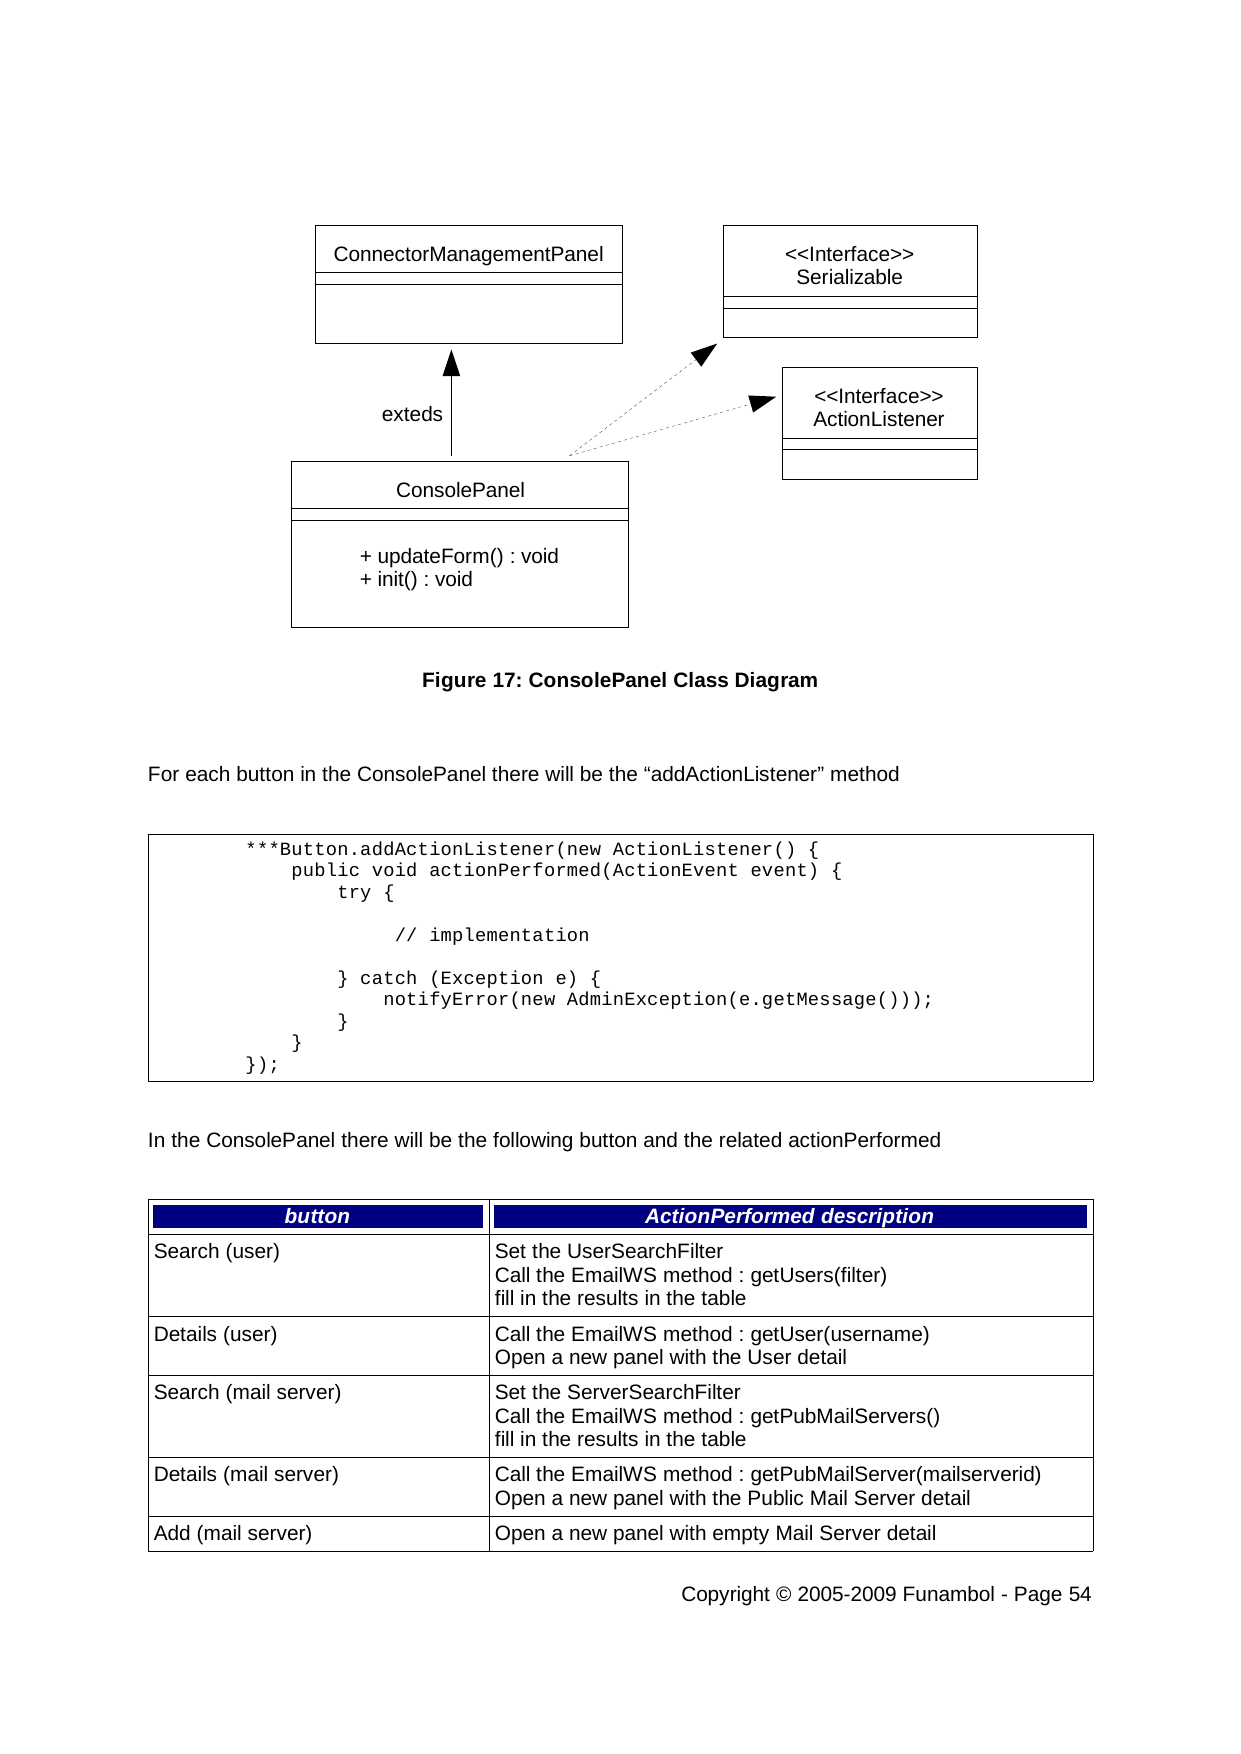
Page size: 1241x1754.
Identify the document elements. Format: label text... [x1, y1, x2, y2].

table_cell Search (user) [149, 1235, 489, 1316]
table_cell Set the ServerSearchFilter Call the EmailWS method : getPubMailServers() fill in the results in the table [490, 1376, 1093, 1457]
table_header ActionPerformed description [490, 1200, 1093, 1234]
table_cell Search (mail server) [149, 1376, 489, 1457]
table_cell Details (mail server) [149, 1458, 489, 1516]
table_cell Call the EmailWS method : getUser(username) Open a new panel with the User detail [490, 1317, 1093, 1375]
table_cell Add (mail server) [149, 1517, 489, 1551]
table_cell Details (user) [149, 1317, 489, 1375]
text In the ConsolePanel there will be the following button and the related actionPerformed [148, 1128, 1093, 1152]
table_header ***Button.addActionListener(new ActionListener() { public void actionPerformed(ActionEvent event) { try { // implementation } catch (Exception e) { notifyError(new AdminException(e.getMessage())); } } }); [149, 835, 1093, 1081]
table_cell Set the UserSearchFilter Call the EmailWS method : getUsers(filter) fill in the results in the table [490, 1235, 1093, 1316]
text Figure 17: ConsolePanel Class Diagram [204, 172, 1036, 692]
table_cell Call the EmailWS method : getPubMailServer(mailserverid) Open a new panel with the Public Mail Server detail [490, 1458, 1093, 1516]
text For each button in the ConsolePanel there will be the “addActionListener” method [148, 763, 1093, 786]
table_cell Open a new panel with empty Mail Server detail [490, 1517, 1093, 1551]
table_header button [149, 1200, 489, 1234]
